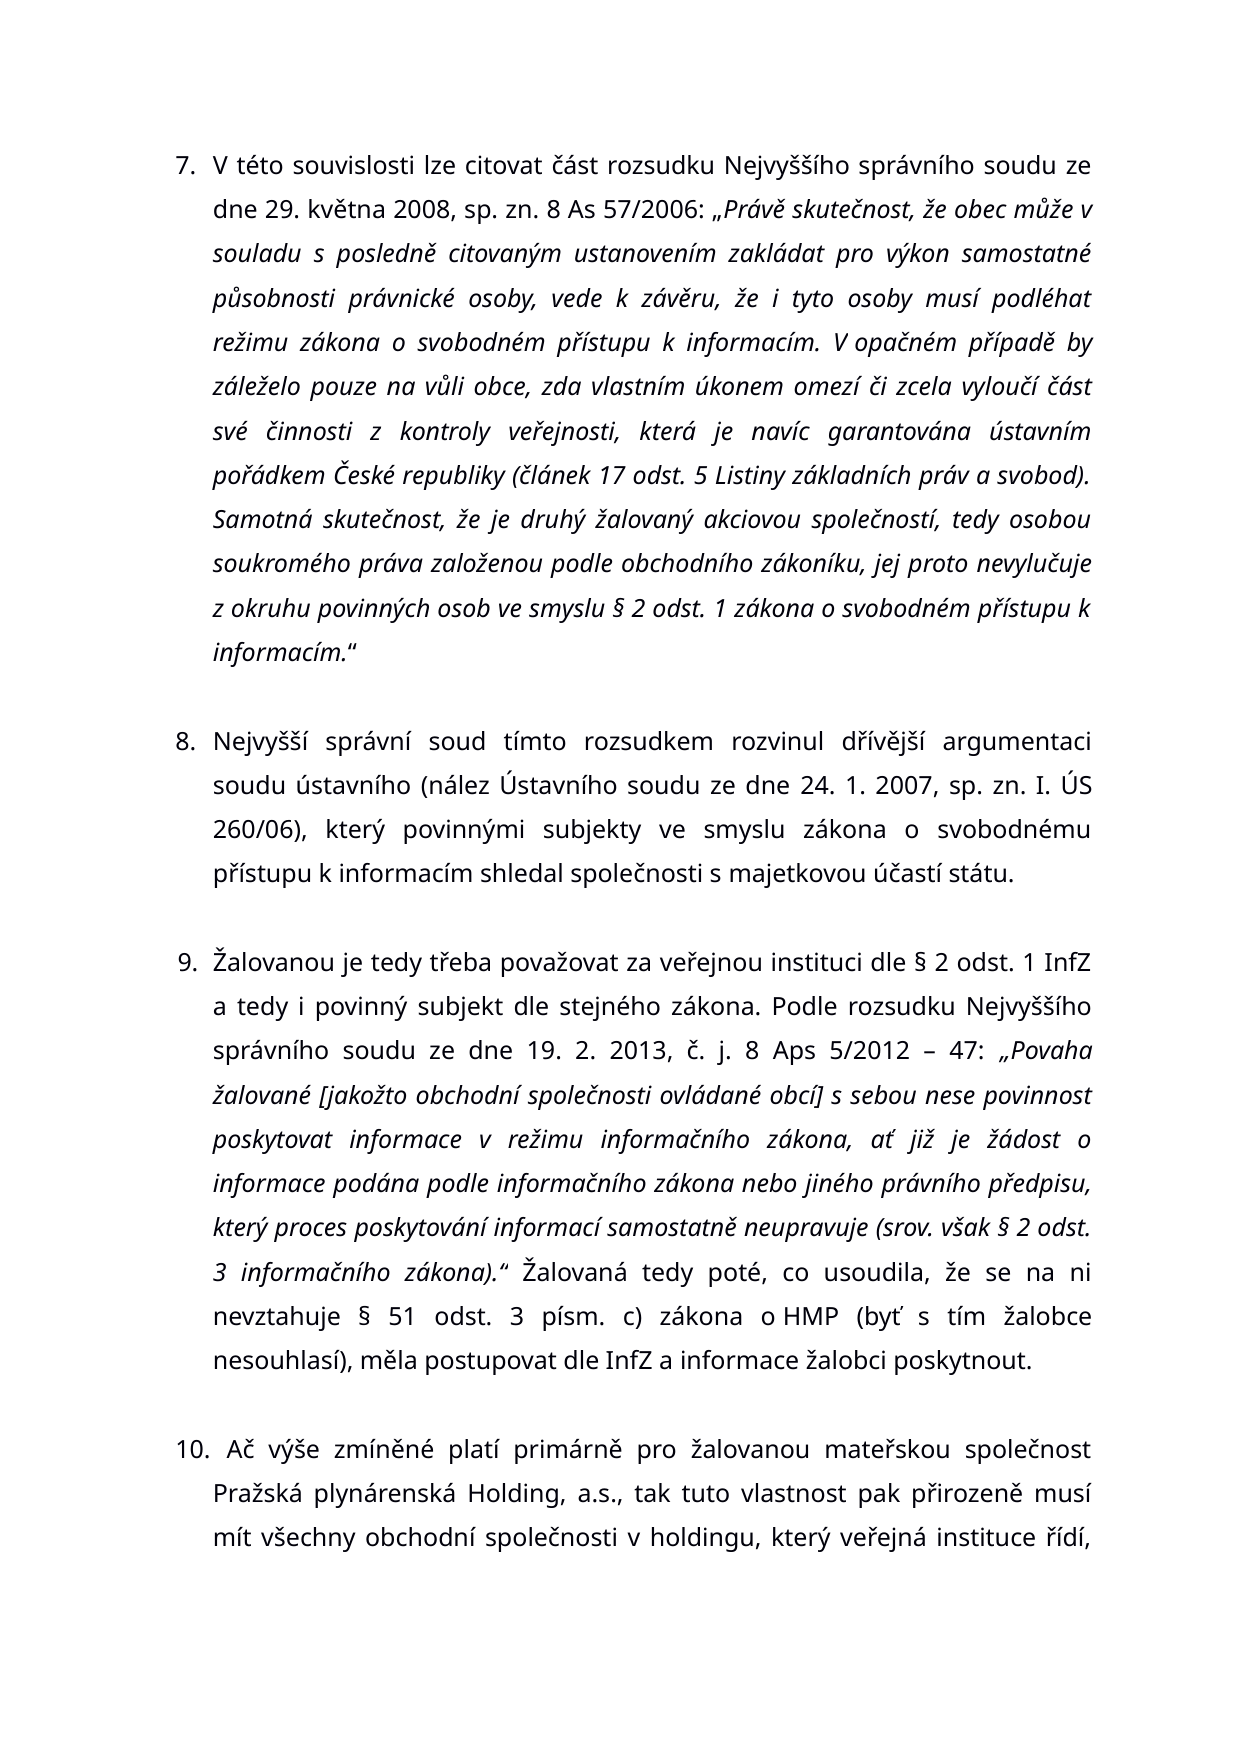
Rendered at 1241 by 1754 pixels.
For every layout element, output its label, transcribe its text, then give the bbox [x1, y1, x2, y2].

list Žalovanou je tedy třeba považovat za veřejnou instituci dle § 2 odst. 1 InfZ a tedy i povinný subjekt dle stejného zákona. Podle rozsudku Nejvyššího správního soudu ze dne 19. 2. 2013, č. j. 8 Aps 5/2012 – 47: „Povaha žalované [jakožto obchodní společnosti ovládané obcí] s sebou nese povinnost poskytovat informace v režimu informačního zákona, ať již je žádost o informace podána podle informačního zákona nebo jiného právního předpisu, který proces poskytování informací samostatně neupravuje (srov. však § 2 odst. 3 informačního zákona).“ Žalovaná tedy poté, co usoudila, že se na ni nevztahuje § 51 odst. 3 písm. c) zákona o HMP (byť s tím žalobce nesouhlasí), měla postupovat dle InfZ a informace žalobci poskytnout. [177, 944, 1093, 1377]
list V této souvislosti lze citovat část rozsudku Nejvyššího správního soudu ze dne 29. května 2008, sp. zn. 8 As 57/2006: „Právě skutečnost, že obec může v souladu s posledně citovaným ustanovením zakládat pro výkon samostatné působnosti právnické osoby, vede k závěru, že i tyto osoby musí podléhat režimu zákona o svobodném přístupu k informacím. V opačném případě by záleželo pouze na vůli obce, zda vlastním úkonem omezí či zcela vyloučí část své činnosti z kontroly veřejnosti, která je navíc garantována ústavním pořádkem České republiky (článek 17 odst. 5 Listiny základních práv a svobod). Samotná skutečnost, že je druhý žalovaný akciovou společností, tedy osobou soukromého práva založenou podle obchodního zákoníku, jej proto nevylučuje z okruhu povinných osob ve smyslu § 2 odst. 1 zákona o svobodném přístupu k informacím.“ [175, 148, 1093, 669]
list Ač výše zmíněné platí primárně pro žalovanou mateřskou společnost Pražská plynárenská Holding, a.s., tak tuto vlastnost pak přirozeně musí mít všechny obchodní společnosti v holdingu, který veřejná instituce řídí, [175, 1431, 1093, 1554]
list Nejvyšší správní soud tímto rozsudkem rozvinul dřívější argumentaci soudu ústavního (nález Ústavního soudu ze dne 24. 1. 2007, sp. zn. I. ÚS 260/06), který povinnými subjekty ve smyslu zákona o svobodnému přístupu k informacím shledal společnosti s majetkovou účastí státu. [175, 723, 1093, 890]
